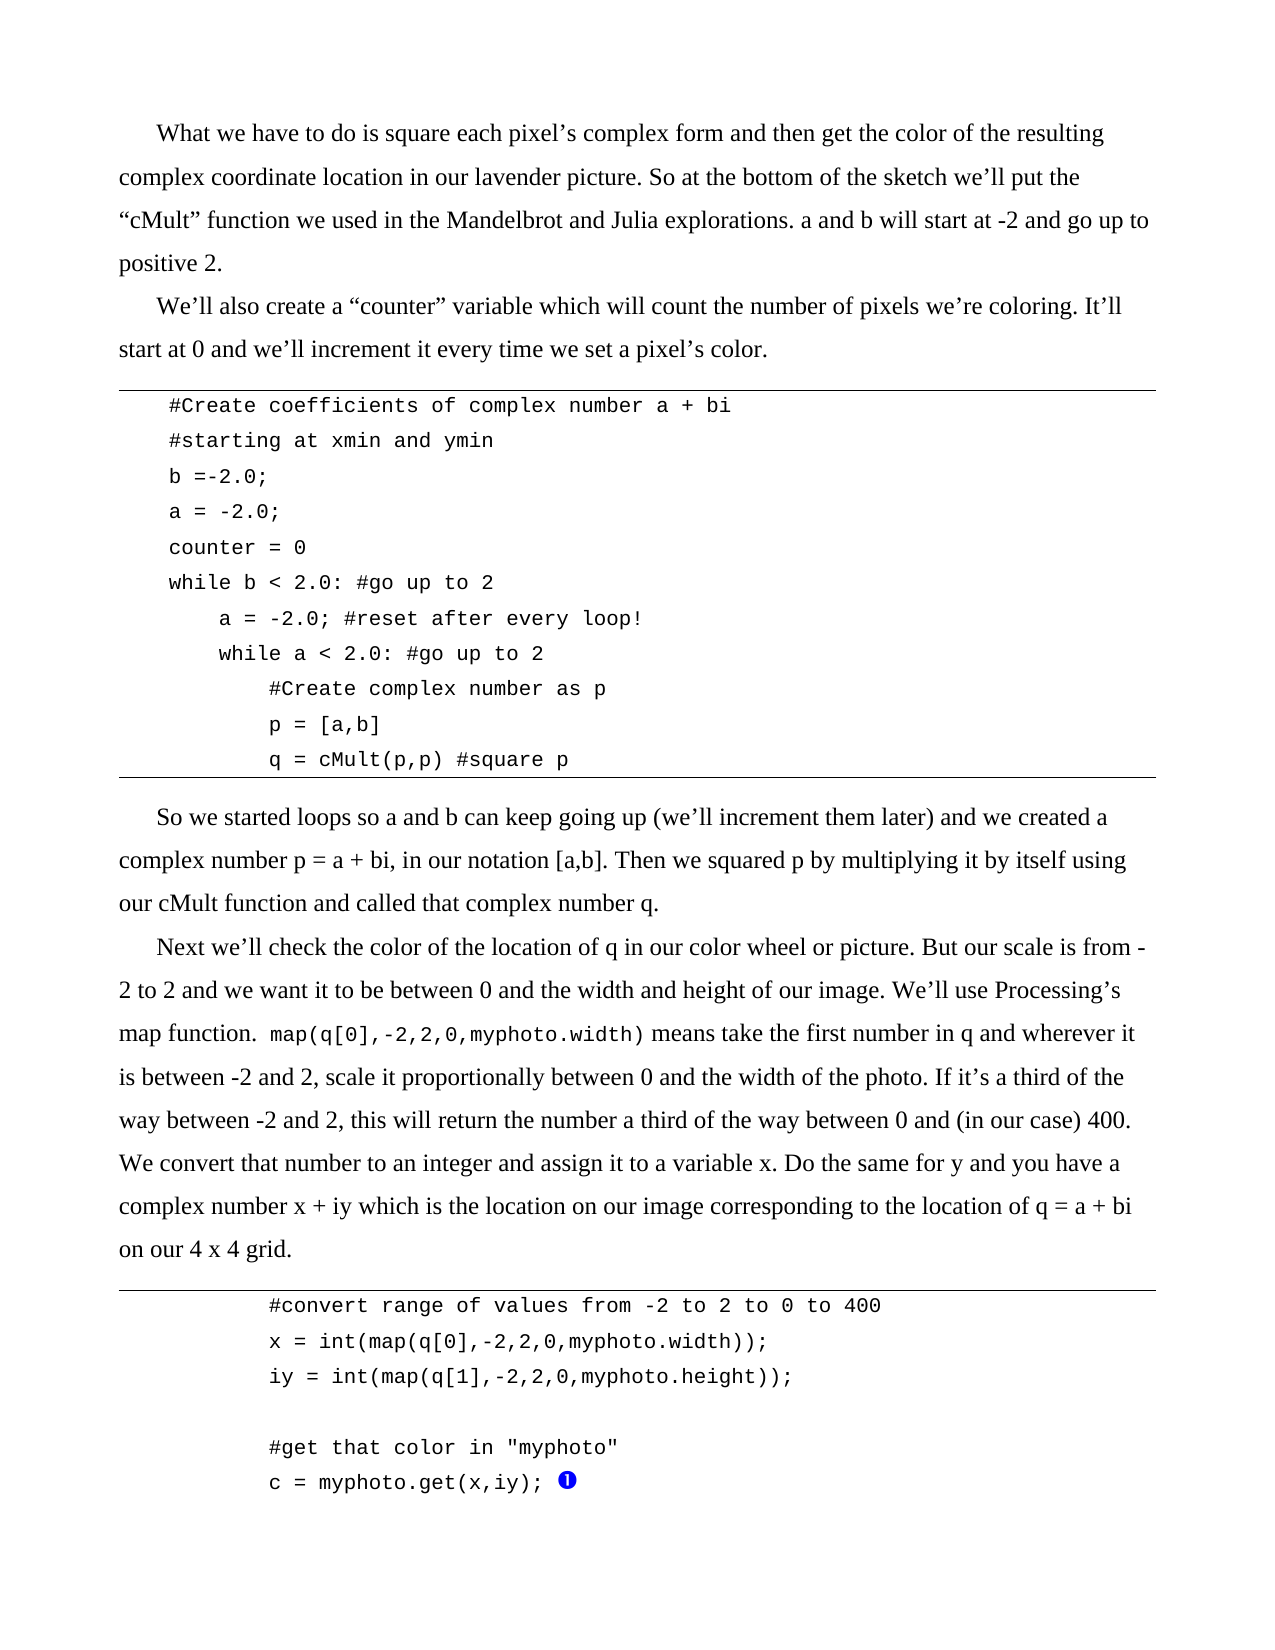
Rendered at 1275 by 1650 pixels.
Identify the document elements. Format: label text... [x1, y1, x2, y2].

text #Create complex number as p [118, 678, 1156, 702]
text c = myphoto.get(x,iy); u [118, 1472, 1156, 1496]
text #convert range of values from -2 to 2 to 0 to 400 [118, 1291, 1156, 1319]
text a = -2.0; [118, 501, 1156, 525]
text We’ll also create a “counter” variable which will count the number of pixels we’re coloring. It’ll start at 0 and we’ll increment it every time we set a pixel’s color. [118, 291, 1156, 363]
text So we started loops so a and b can keep going up (we’ll increment them later) and we created a complex number p = a + bi, in our notation [a,b]. Then we squared p by multiplying it by itself using our cMult function and called that complex number q. [118, 802, 1156, 917]
text while b < 2.0: #go up to 2 [118, 572, 1156, 596]
text a = -2.0; #reset after every loop! [118, 607, 1156, 631]
text x = int(map(q[0],-2,2,0,myphoto.width)); [118, 1331, 1156, 1354]
text p = [a,b] [118, 714, 1156, 737]
text b =-2.0; [118, 466, 1156, 489]
text q = cMult(p,p) #square p [118, 749, 1156, 778]
text Next we’ll check the color of the location of q in our color wheel or picture. But our scale is from -2 to 2 and we want it to be between 0 and the width and height of our image. We’ll use Processing’s map function. map(q[0],-2,2,0,myphoto.width) means take the first number in q and wherever it is between -2 and 2, scale it proportionally between 0 and the width of the photo. If it’s a third of the way between -2 and 2, this will return the number a third of the way between 0 and (in our case) 400. We convert that number to an integer and assign it to a variable x. Do the same for y and you have a complex number x + iy which is the location on our image corresponding to the location of q = a + bi on our 4 x 4 grid. [118, 932, 1156, 1263]
text while a < 2.0: #go up to 2 [118, 643, 1156, 667]
text counter = 0 [118, 537, 1156, 560]
text #starting at xmin and ymin [118, 430, 1156, 454]
text iy = int(map(q[1],-2,2,0,myphoto.height)); [118, 1366, 1156, 1390]
text What we have to do is square each pixel’s complex form and then get the color of the resulting complex coordinate location in our lavender picture. So at the bottom of the sketch we’ll put the “cMult” function we used in the Mandelbrot and Julia explorations. a and b will start at -2 and go up to positive 2. [118, 118, 1156, 277]
text #Create coefficients of complex number a + bi [118, 391, 1156, 419]
text #get that color in "myphoto" [118, 1437, 1156, 1461]
